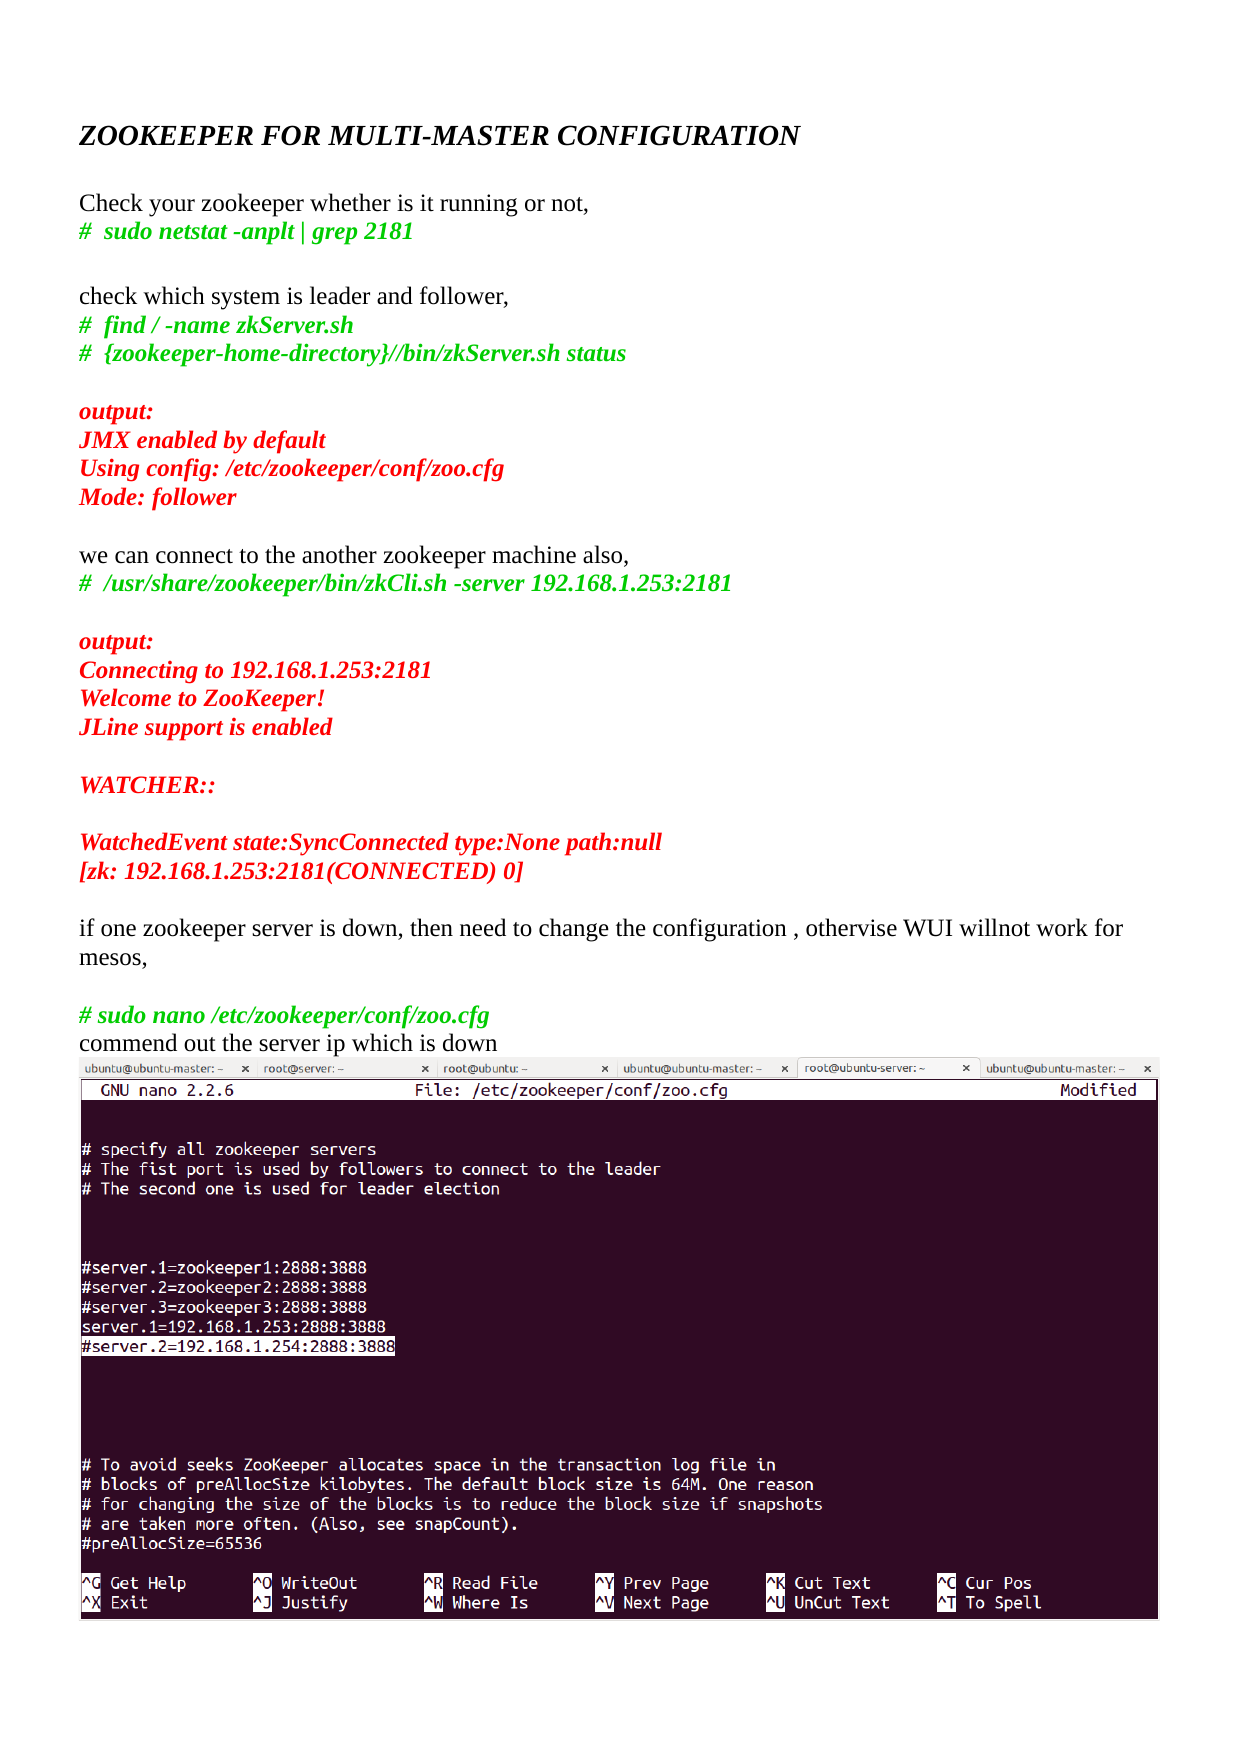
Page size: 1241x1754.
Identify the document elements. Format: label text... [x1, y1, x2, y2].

text # sudo netstat -anplt | grep 2181 [79, 216, 1159, 245]
text if one zookeeper server is down, then need to change the configuration , othervise WUI willnot work for mesos, [79, 913, 1159, 971]
text # sudo nano /etc/zookeeper/conf/zoo.cfg [79, 1000, 1159, 1028]
text commend out the server ip which is down [79, 1028, 1159, 1057]
text check which system is leader and follower, [79, 281, 1159, 310]
text ZOOKEEPER FOR MULTI-MASTER CONFIGURATION [79, 118, 1159, 152]
text [zk: 192.168.1.253:2181(CONNECTED) 0] [79, 856, 1159, 885]
text output: [79, 396, 1159, 425]
text Connecting to 192.168.1.253:2181 [79, 655, 1159, 683]
text JMX enabled by default [79, 425, 1159, 453]
text Check your zookeeper whether is it running or not, [79, 188, 1159, 216]
text Welcome to ZooKeeper! [79, 683, 1159, 712]
text WatchedEvent state:SyncConnected type:None path:null [79, 827, 1159, 856]
text Mode: follower [79, 482, 1159, 511]
text # find / -name zkServer.sh [79, 310, 1159, 338]
text # /usr/share/zookeeper/bin/zkCli.sh -server 192.168.1.253:2181 [79, 568, 1159, 597]
picture [78, 1057, 1160, 1621]
text JLine support is enabled [79, 712, 1159, 741]
text Using config: /etc/zookeeper/conf/zoo.cfg [79, 453, 1159, 482]
text WATCHER:: [79, 770, 1159, 798]
text output: [79, 626, 1159, 655]
text # {zookeeper-home-directory}//bin/zkServer.sh status [79, 338, 1159, 367]
text we can connect to the another zookeeper machine also, [79, 540, 1159, 568]
